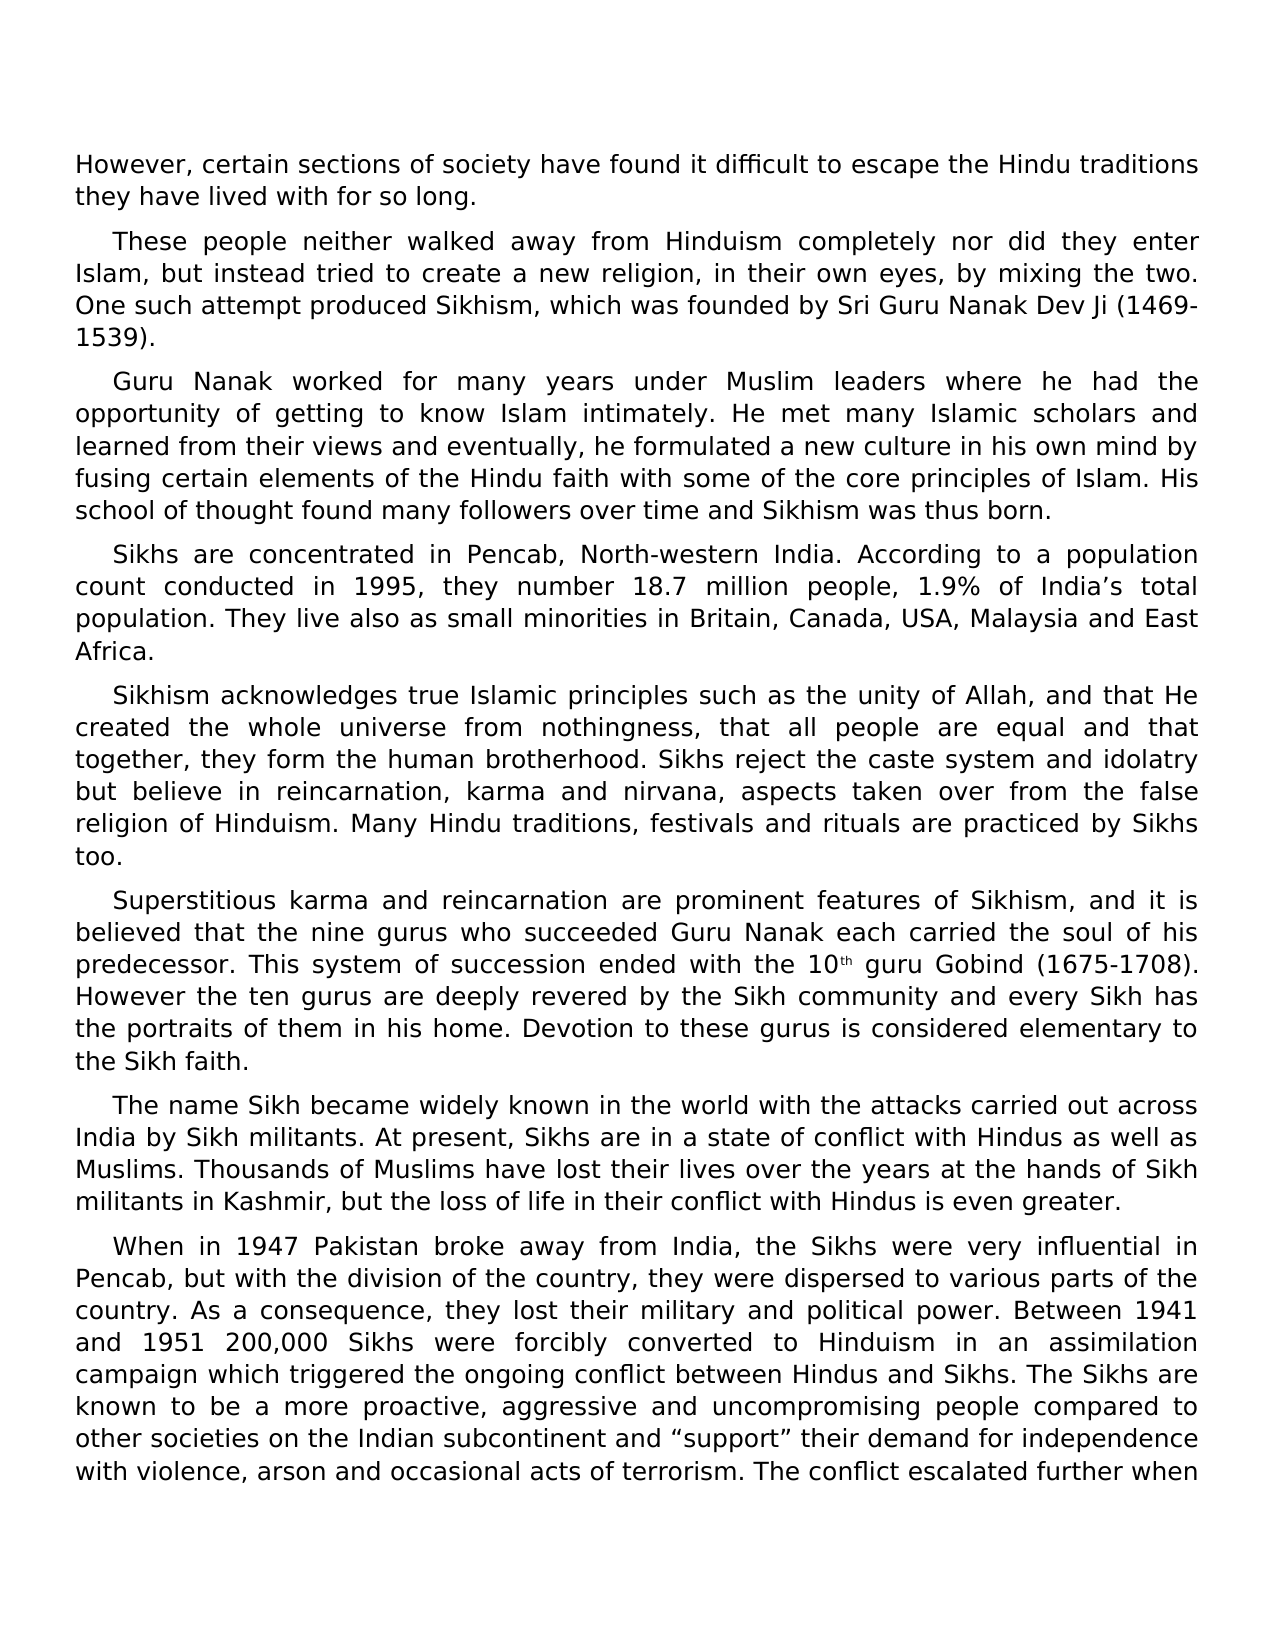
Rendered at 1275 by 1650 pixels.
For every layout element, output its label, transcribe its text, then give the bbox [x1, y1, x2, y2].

text These people neither walked away from Hinduism completely nor did they enter Islam, but instead tried to create a new religion, in their own eyes, by mixing the two. One such attempt produced Sikhism, which was founded by Sri Guru Nanak Dev Ji (1469-1539). [75, 227, 1200, 352]
text Sikhism acknowledges true Islamic principles such as the unity of Allah, and that He created the whole universe from nothingness, that all people are equal and that together, they form the human brotherhood. Sikhs reject the caste system and idolatry but believe in reincarnation, karma and nirvana, aspects taken over from the false religion of Hinduism. Many Hindu traditions, festivals and rituals are practiced by Sikhs too. [75, 681, 1200, 871]
text Sikhs are concentrated in Pencab, North-western India. According to a population count conducted in 1995, they number 18.7 million people, 1.9% of India’s total population. They live also as small minorities in Britain, Canada, USA, Malaysia and East Africa. [75, 540, 1200, 666]
text However, certain sections of society have found it difficult to escape the Hindu traditions they have lived with for so long. [75, 150, 1200, 211]
text When in 1947 Pakistan broke away from India, the Sikhs were very influential in Pencab, but with the division of the country, they were dispersed to various parts of the country. As a consequence, they lost their military and political power. Between 1941 and 1951 200,000 Sikhs were forcibly converted to Hinduism in an assimilation campaign which triggered the ongoing conflict between Hindus and Sikhs. The Sikhs are known to be a more proactive, aggressive and uncompromising people compared to other societies on the Indian subcontinent and “support” their demand for independence with violence, arson and occasional acts of terrorism. The conflict escalated further when [75, 1232, 1200, 1486]
text Guru Nanak worked for many years under Muslim leaders where he had the opportunity of getting to know Islam intimately. He met many Islamic scholars and learned from their views and eventually, he formulated a new culture in his own mind by fusing certain elements of the Hindu faith with some of the core principles of Islam. His school of thought found many followers over time and Sikhism was thus born. [75, 367, 1200, 525]
text The name Sikh became widely known in the world with the attacks carried out across India by Sikh militants. At present, Sikhs are in a state of conflict with Hindus as well as Muslims. Thousands of Muslims have lost their lives over the years at the hands of Sikh militants in Kashmir, but the loss of life in their conflict with Hindus is even greater. [75, 1091, 1200, 1217]
text Superstitious karma and reincarnation are prominent features of Sikhism, and it is believed that the nine gurus who succeeded Guru Nanak each carried the soul of his predecessor. This system of succession ended with the 10th guru Gobind (1675-1708). However the ten gurus are deeply revered by the Sikh community and every Sikh has the portraits of them in his home. Devotion to these gurus is considered elementary to the Sikh faith. [75, 886, 1200, 1076]
